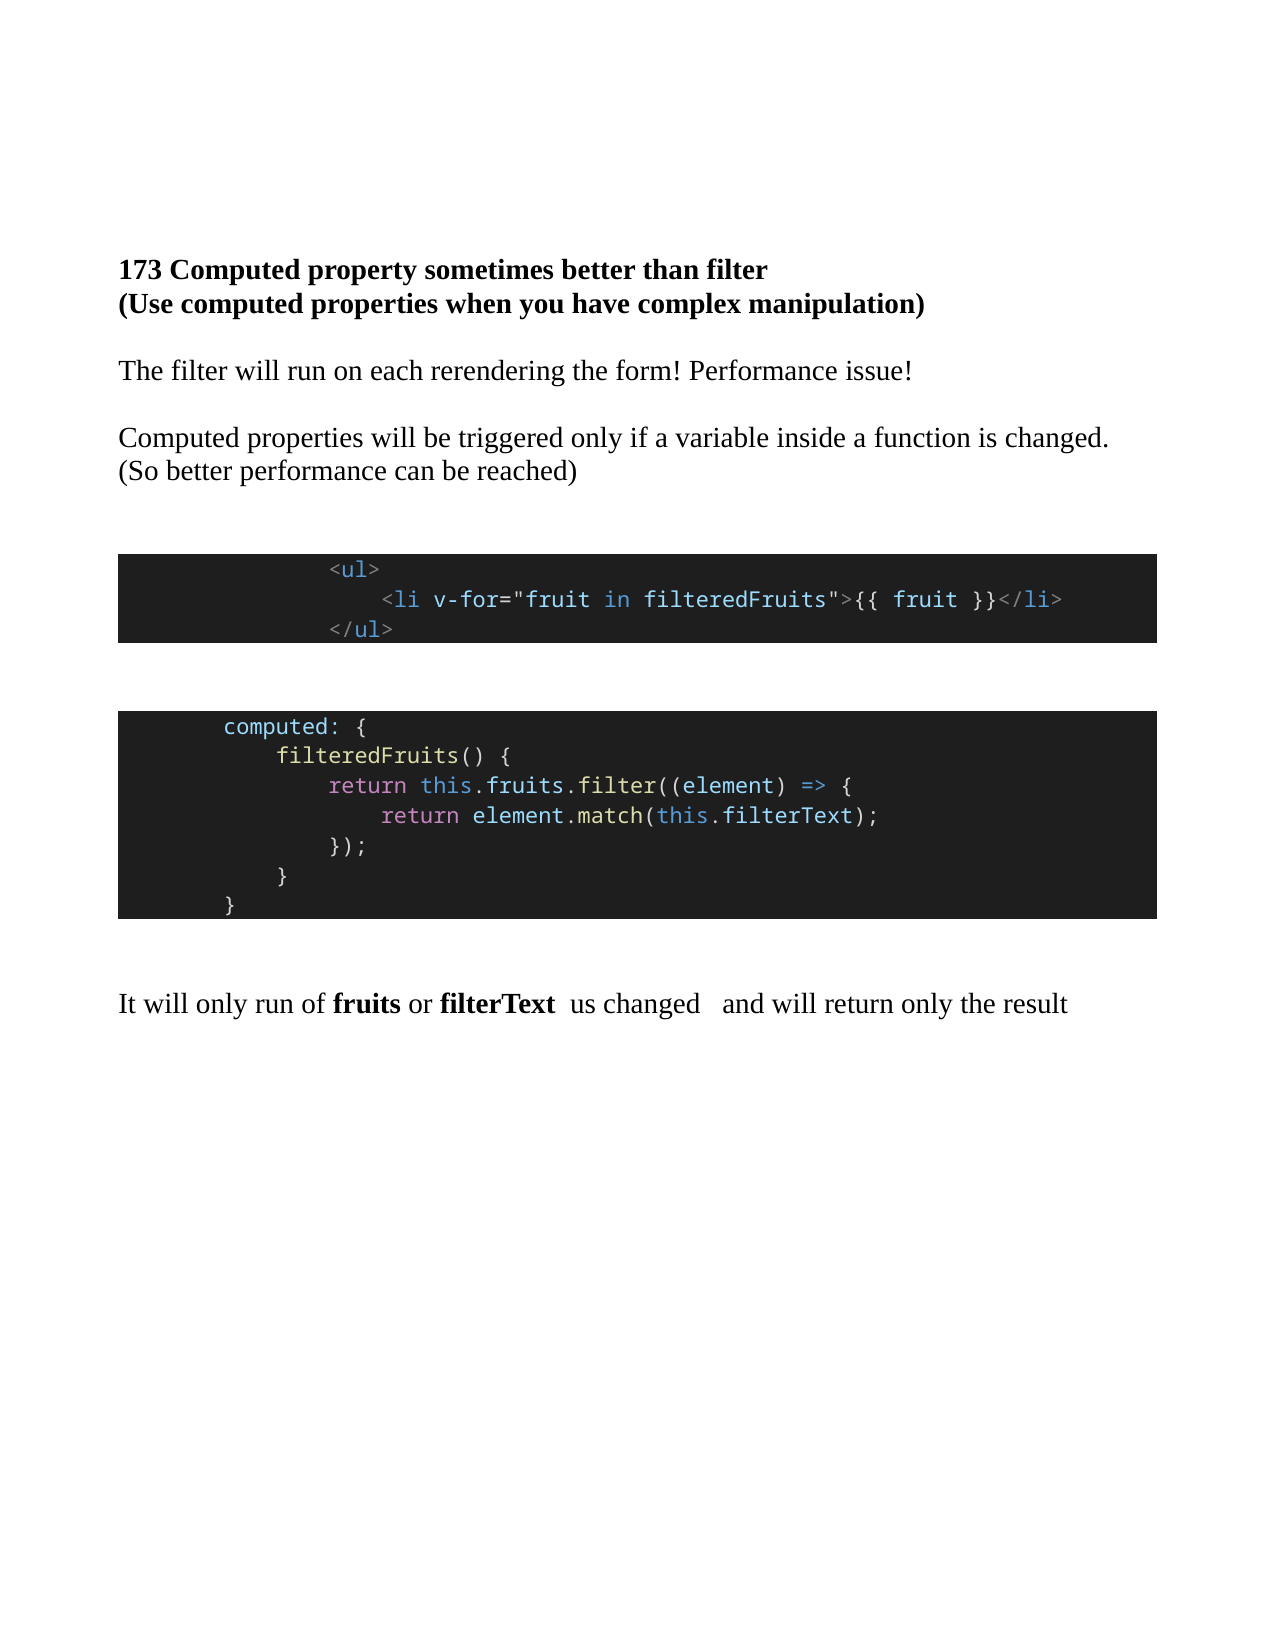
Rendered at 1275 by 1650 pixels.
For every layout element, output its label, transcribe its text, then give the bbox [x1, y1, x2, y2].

text } [118, 859, 1157, 889]
text The filter will run on each rerendering the form! Performance issue! [118, 353, 1157, 386]
text } [118, 889, 1157, 919]
text return this.fruits.filter((element) => { [118, 770, 1157, 800]
text </ul> [118, 614, 1157, 643]
text return element.match(this.filterText); [118, 800, 1157, 830]
text computed: { [118, 711, 1157, 740]
text }); [118, 830, 1157, 859]
text 173 Computed property sometimes better than filter [118, 252, 1157, 286]
text filteredFruits() { [118, 740, 1157, 770]
text <li v-for="fruit in filteredFruits">{{ fruit }}</li> [118, 584, 1157, 614]
text <ul> [118, 554, 1157, 584]
text (Use computed properties when you have complex manipulation) [118, 286, 1157, 319]
text It will only run of fruits or filterText us changed and will return only the result [118, 986, 1157, 1020]
text Computed properties will be triggered only if a variable inside a function is changed. (So better performance can be reached) [118, 420, 1157, 487]
